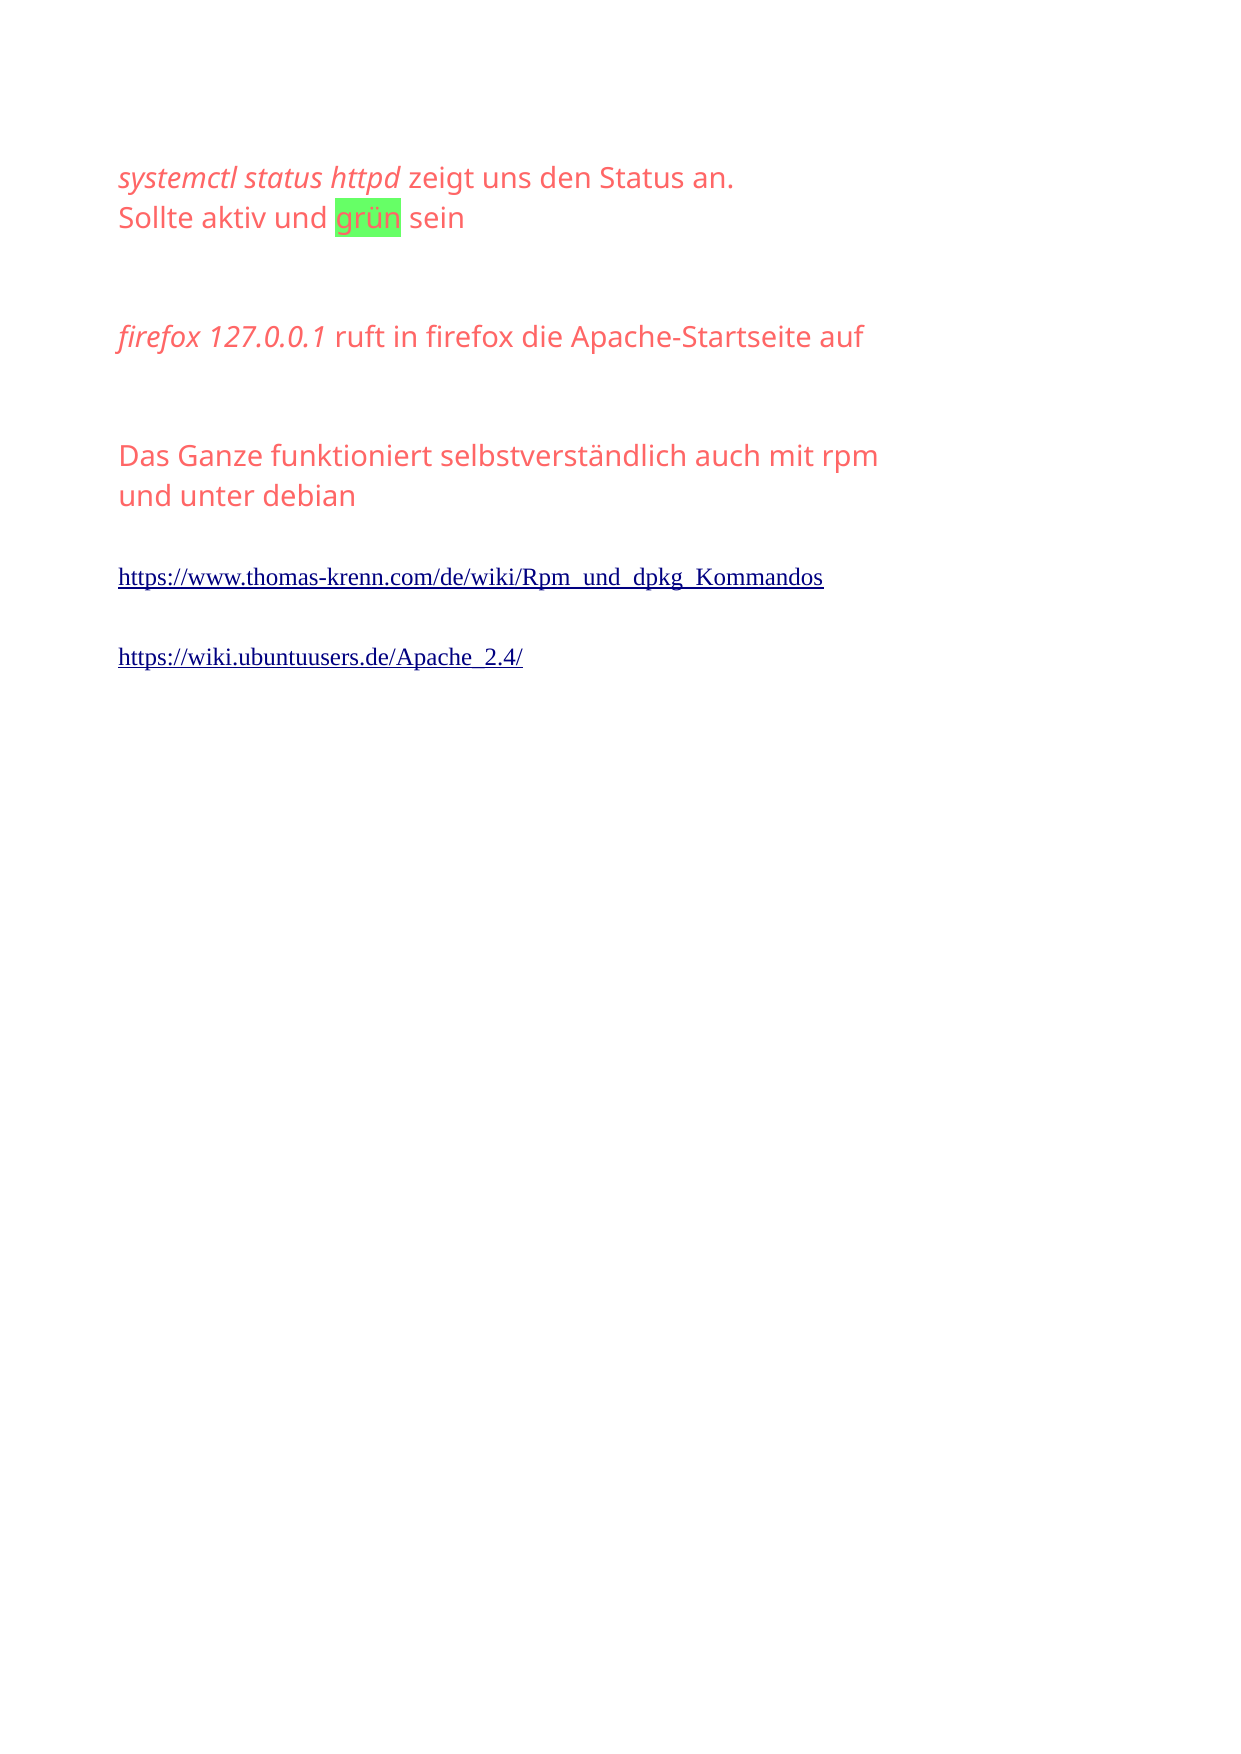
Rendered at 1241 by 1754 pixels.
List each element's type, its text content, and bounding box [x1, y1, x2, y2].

text systemctl status httpd zeigt uns den Status an. Sollte aktiv und grün sein firefox 127.0.0.1 ruft in firefox die Apache-Startseite auf Das Ganze funktioniert selbstverständlich auch mit rpm und unter debian https://www.thomas-krenn.com/de/wiki/Rpm_und_dpkg_Kommandos https://wiki.ubuntuusers.de/Apache_2.4/ [118, 118, 1122, 674]
